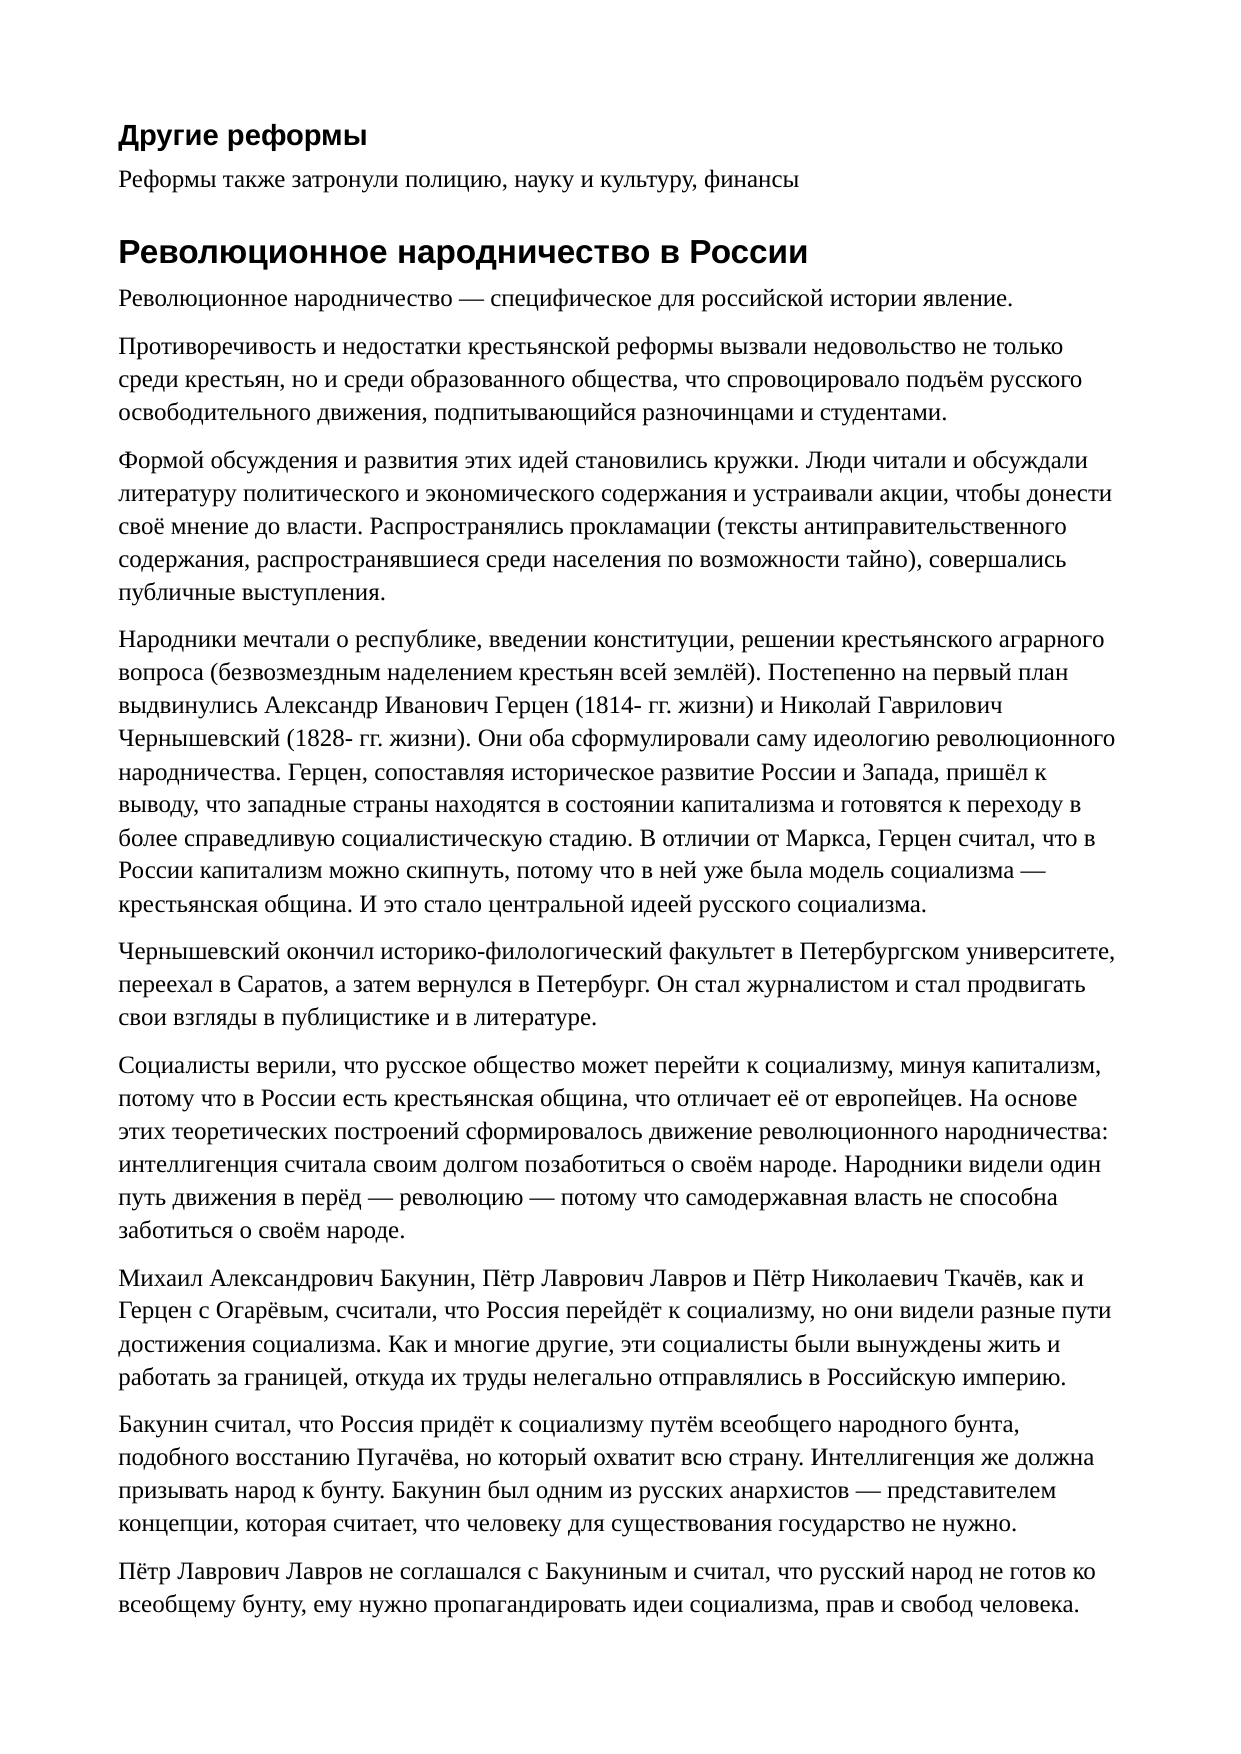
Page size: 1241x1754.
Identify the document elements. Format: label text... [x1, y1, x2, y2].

text Чернышевский окончил историко-филологический факультет в Петербургском университете, переехал в Саратов, а затем вернулся в Петербург. Он стал журналистом и стал продвигать свои взгляды в публицистике и в литературе. [118, 936, 1122, 1031]
subtitle Другие реформы [118, 118, 1122, 152]
text Социалисты верили, что русское общество может перейти к социализму, минуя капитализм, потому что в России есть крестьянская община, что отличает её от европейцев. На основе этих теоретических построений сформировалось движение революционного народничества: интеллигенция считала своим долгом позаботиться о своём народе. Народники видели один путь движения в перёд — революцию — потому что самодержавная власть не способна заботиться о своём народе. [118, 1050, 1122, 1244]
text Пётр Лаврович Лавров не соглашался с Бакуниным и считал, что русский народ не готов ко всеобщему бунту, ему нужно пропагандировать идеи социализма, прав и свобод человека. [118, 1556, 1122, 1618]
text Михаил Александрович Бакунин, Пётр Лаврович Лавров и Пётр Николаевич Ткачёв, как и Герцен с Огарёвым, счситали, что Россия перейдёт к социализму, но они видели разные пути достижения социализма. Как и многие другие, эти социалисты были вынуждены жить и работать за границей, откуда их труды нелегально отправлялись в Российскую империю. [118, 1263, 1122, 1390]
subtitle Революционное народничество в России [118, 233, 1122, 271]
text Противоречивость и недостатки крестьянской реформы вызвали недовольство не только среди крестьян, но и среди образованного общества, что спровоцировало подъём русского освободительного движения, подпитывающийся разночинцами и студентами. [118, 331, 1122, 426]
text Бакунин считал, что Россия придёт к социализму путём всеобщего народного бунта, подобного восстанию Пугачёва, но который охватит всю страну. Интеллигенция же должна призывать народ к бунту. Бакунин был одним из русских анархистов — представителем концепции, которая считает, что человеку для существования государство не нужно. [118, 1409, 1122, 1537]
text Реформы также затронули полицию, науку и культуру, финансы [118, 164, 1122, 193]
text Формой обсуждения и развития этих идей становились кружки. Люди читали и обсуждали литературу политического и экономического содержания и устраивали акции, чтобы донести своё мнение до власти. Распространялись прокламации (тексты антиправительственного содержания, распространявшиеся среди населения по возможности тайно), совершались публичные выступления. [118, 445, 1122, 606]
text Народники мечтали о республике, введении конституции, решении крестьянского аграрного вопроса (безвозмездным наделением крестьян всей землёй). Постепенно на первый план выдвинулись Александр Иванович Герцен (1814- гг. жизни) и Николай Гаврилович Чернышевский (1828- гг. жизни). Они оба сформулировали саму идеологию революционного народничества. Герцен, сопоставляя историческое развитие России и Запада, пришёл к выводу, что западные страны находятся в состоянии капитализма и готовятся к переходу в более справедливую социалистическую стадию. В отличии от Маркса, Герцен считал, что в России капитализм можно скипнуть, потому что в ней уже была модель социализма — крестьянская община. И это стало центральной идеей русского социализма. [118, 624, 1122, 917]
text Революционное народничество — специфическое для российской истории явление. [118, 283, 1122, 312]
